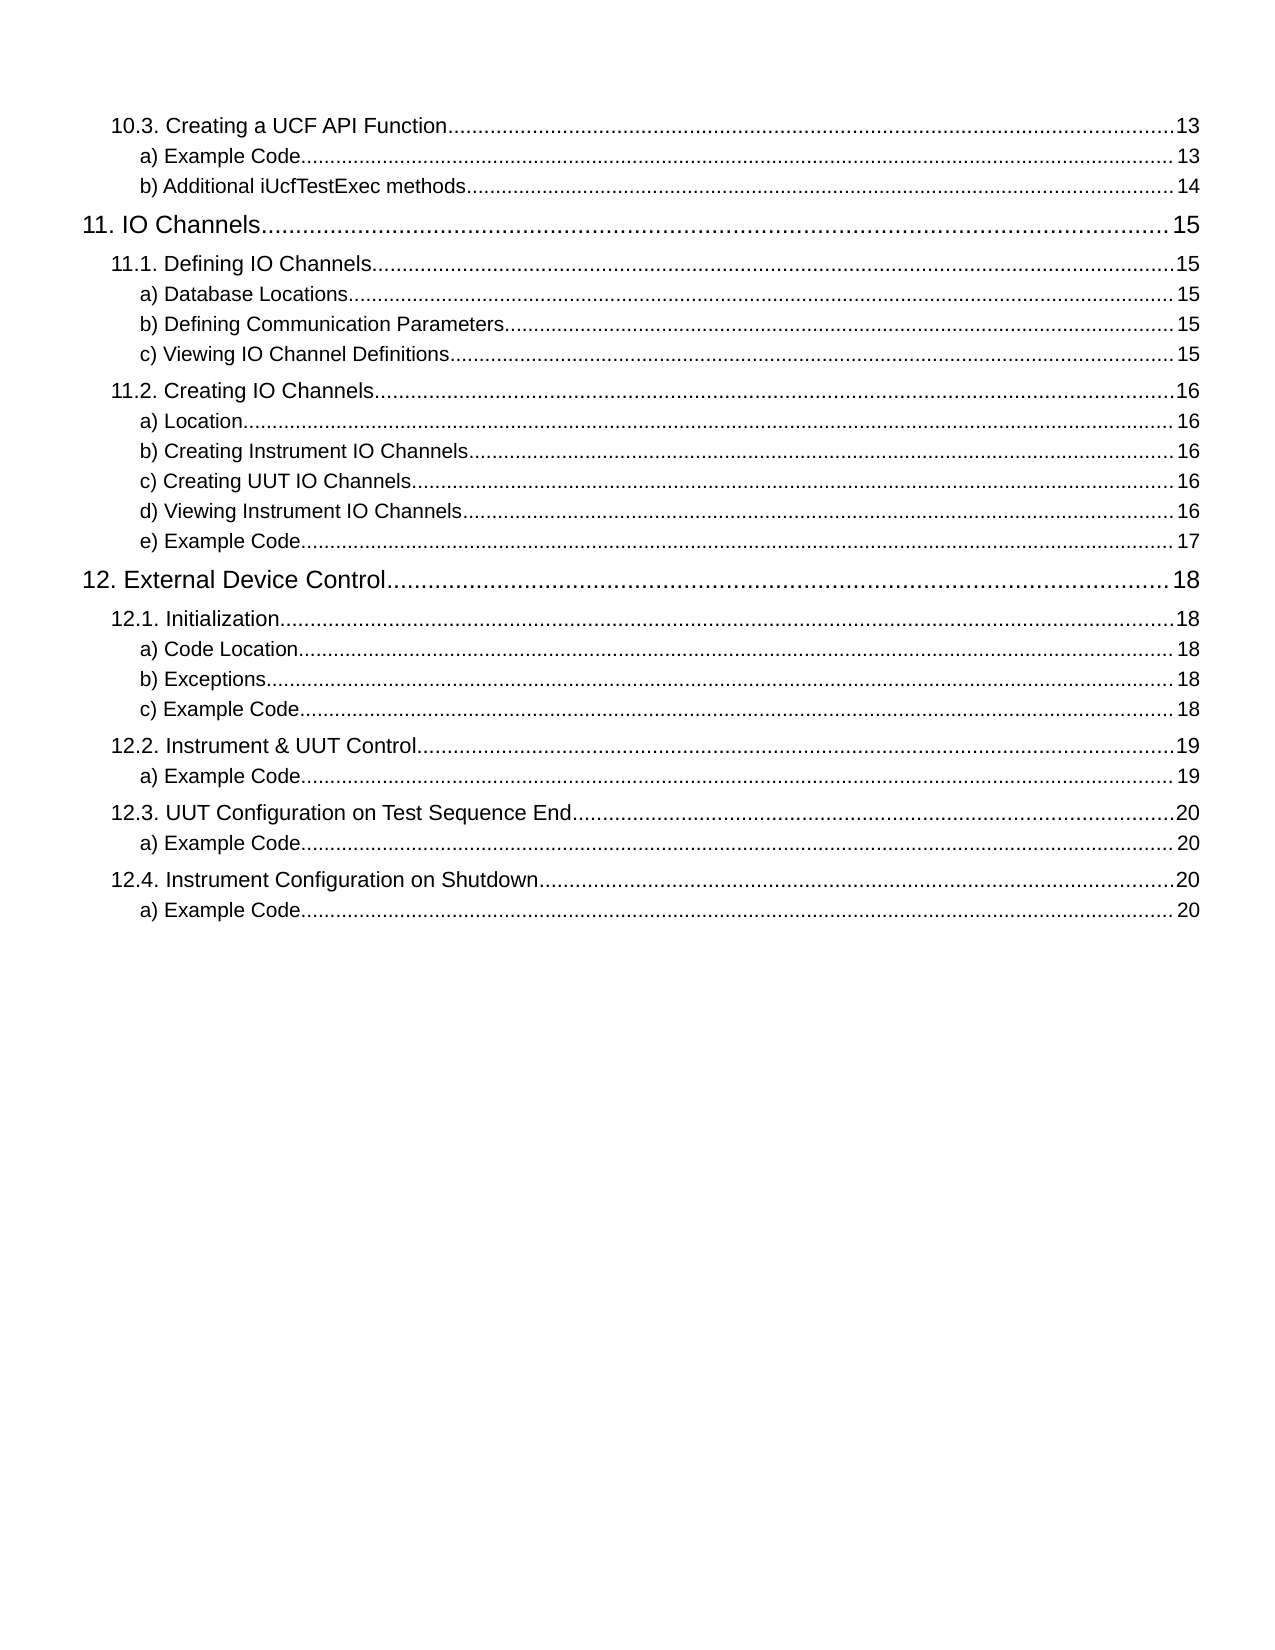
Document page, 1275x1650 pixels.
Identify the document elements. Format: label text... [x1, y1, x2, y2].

text a) Database Locations 15 [134, 282, 1200, 306]
text a) Location 16 [134, 409, 1200, 433]
text a) Example Code 19 [134, 764, 1200, 788]
text 12.1. Initialization 18 [104, 606, 1200, 631]
text 12.2. Instrument & UUT Control 19 [104, 733, 1200, 758]
text b) Additional iUcfTestExec methods 14 [134, 174, 1200, 198]
text a) Example Code 20 [134, 898, 1200, 922]
text d) Viewing Instrument IO Channels 16 [134, 499, 1200, 523]
text a) Example Code 20 [134, 831, 1200, 855]
text e) Example Code 17 [134, 529, 1200, 553]
text b) Exceptions 18 [134, 667, 1200, 691]
text 10.3. Creating a UCF API Function 13 [104, 112, 1200, 138]
text c) Viewing IO Channel Definitions 15 [134, 342, 1200, 366]
text 11.2. Creating IO Channels 16 [104, 378, 1200, 403]
text 12. External Device Control 18 [75, 565, 1200, 593]
text 12.3. UUT Configuration on Test Sequence End 20 [104, 800, 1200, 825]
text 12.4. Instrument Configuration on Shutdown 20 [104, 867, 1200, 892]
text b) Defining Communication Parameters 15 [134, 312, 1200, 336]
text c) Creating UUT IO Channels 16 [134, 469, 1200, 493]
text c) Example Code 18 [134, 697, 1200, 721]
text b) Creating Instrument IO Channels 16 [134, 439, 1200, 463]
text 11. IO Channels 15 [75, 210, 1200, 238]
text a) Example Code 13 [134, 144, 1200, 168]
text a) Code Location 18 [134, 637, 1200, 661]
text 11.1. Defining IO Channels 15 [104, 250, 1200, 276]
